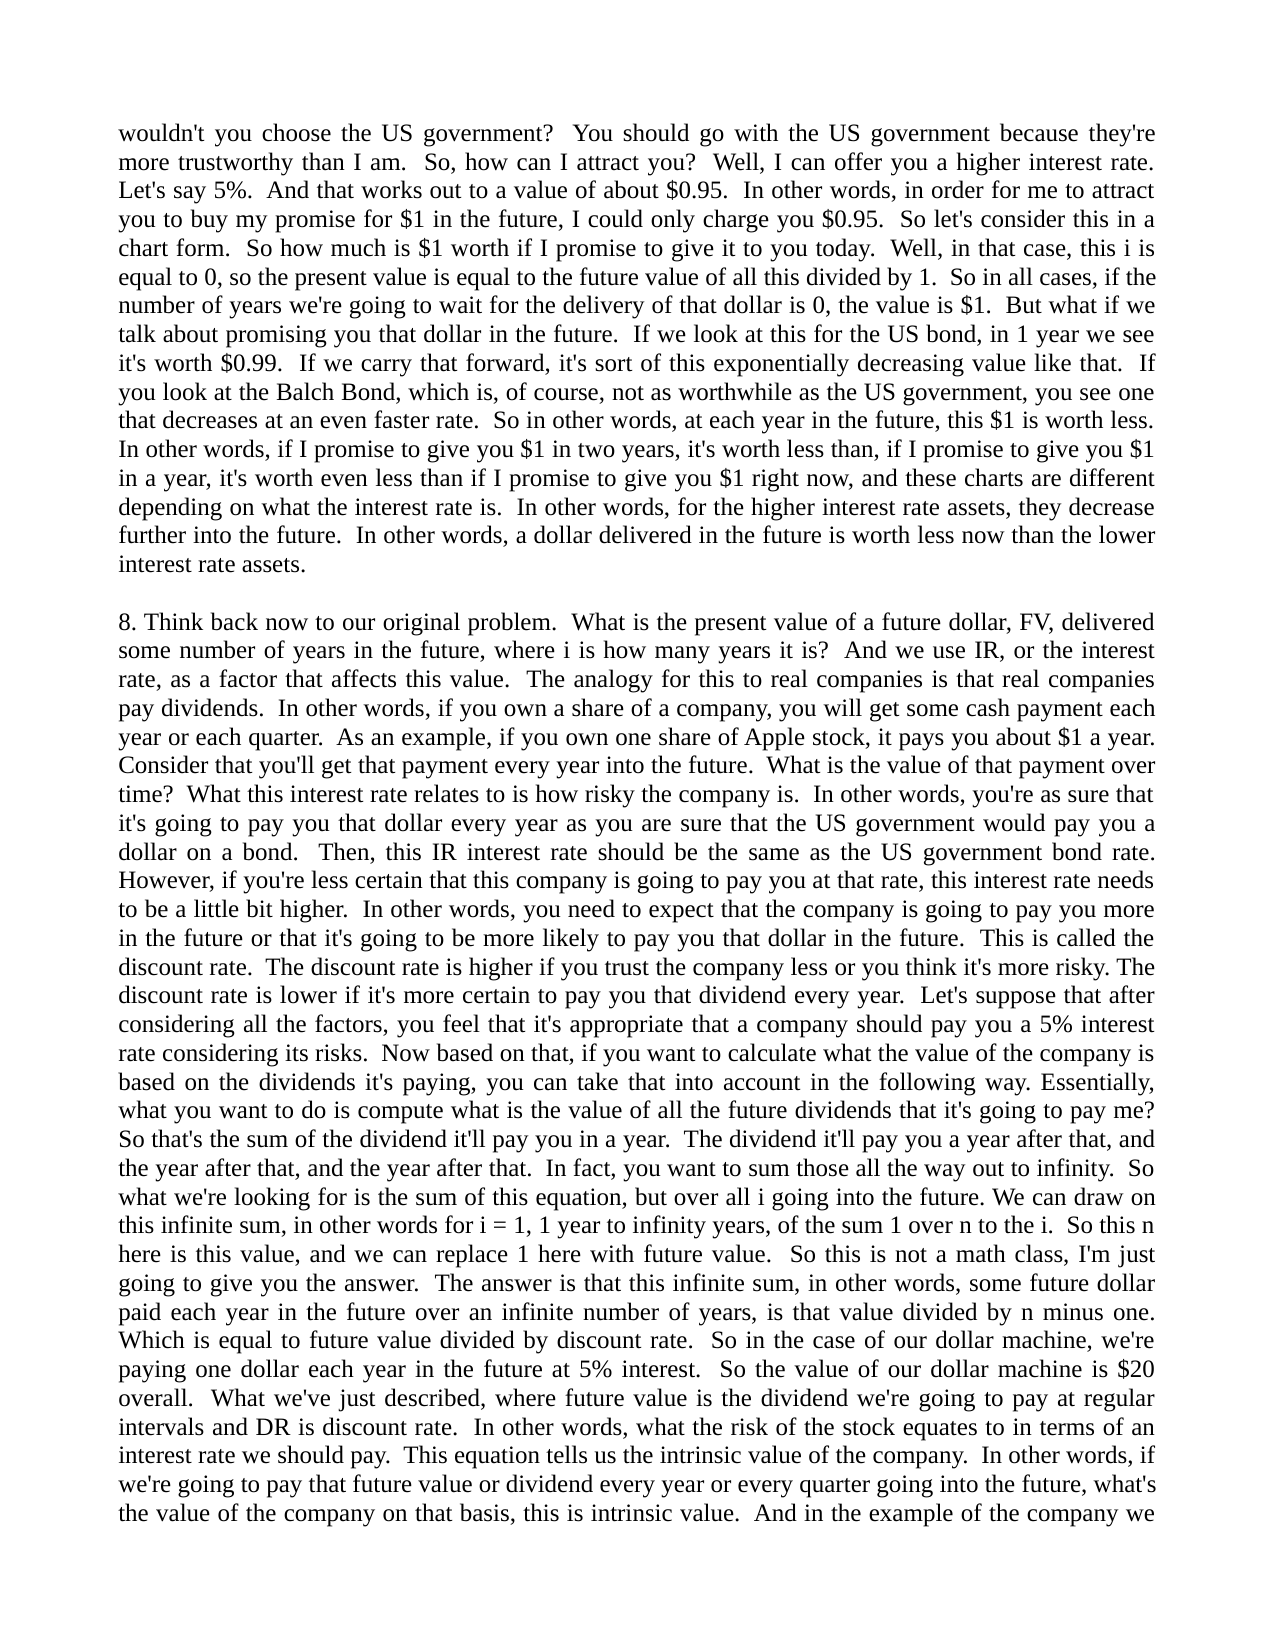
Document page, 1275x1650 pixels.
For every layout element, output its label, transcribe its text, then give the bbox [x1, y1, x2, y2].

text wouldn't you choose the US government? You should go with the US government because they're more trustworthy than I am. So, how can I attract you? Well, I can offer you a higher interest rate. Let's say 5%. And that works out to a value of about $0.95. In other words, in order for me to attract you to buy my promise for $1 in the future, I could only charge you $0.95. So let's consider this in a chart form. So how much is $1 worth if I promise to give it to you today. Well, in that case, this i is equal to 0, so the present value is equal to the future value of all this divided by 1. So in all cases, if the number of years we're going to wait for the delivery of that dollar is 0, the value is $1. But what if we talk about promising you that dollar in the future. If we look at this for the US bond, in 1 year we see it's worth $0.99. If we carry that forward, it's sort of this exponentially decreasing value like that. If you look at the Balch Bond, which is, of course, not as worthwhile as the US government, you see one that decreases at an even faster rate. So in other words, at each year in the future, this $1 is worth less. In other words, if I promise to give you $1 in two years, it's worth less than, if I promise to give you $1 in a year, it's worth even less than if I promise to give you $1 right now, and these charts are different depending on what the interest rate is. In other words, for the higher interest rate assets, they decrease further into the future. In other words, a dollar delivered in the future is worth less now than the lower interest rate assets. [118, 118, 1157, 578]
text 8. Think back now to our original problem. What is the present value of a future dollar, FV, delivered some number of years in the future, where i is how many years it is? And we use IR, or the interest rate, as a factor that affects this value. The analogy for this to real companies is that real companies pay dividends. In other words, if you own a share of a company, you will get some cash payment each year or each quarter. As an example, if you own one share of Apple stock, it pays you about $1 a year. Consider that you'll get that payment every year into the future. What is the value of that payment over time? What this interest rate relates to is how risky the company is. In other words, you're as sure that it's going to pay you that dollar every year as you are sure that the US government would pay you a dollar on a bond. Then, this IR interest rate should be the same as the US government bond rate. However, if you're less certain that this company is going to pay you at that rate, this interest rate needs to be a little bit higher. In other words, you need to expect that the company is going to pay you more in the future or that it's going to be more likely to pay you that dollar in the future. This is called the discount rate. The discount rate is higher if you trust the company less or you think it's more risky. The discount rate is lower if it's more certain to pay you that dividend every year. Let's suppose that after considering all the factors, you feel that it's appropriate that a company should pay you a 5% interest rate considering its risks. Now based on that, if you want to calculate what the value of the company is based on the dividends it's paying, you can take that into account in the following way. Essentially, what you want to do is compute what is the value of all the future dividends that it's going to pay me? So that's the sum of the dividend it'll pay you in a year. The dividend it'll pay you a year after that, and the year after that, and the year after that. In fact, you want to sum those all the way out to infinity. So what we're looking for is the sum of this equation, but over all i going into the future. We can draw on this infinite sum, in other words for i = 1, 1 year to infinity years, of the sum 1 over n to the i. So this n here is this value, and we can replace 1 here with future value. So this is not a math class, I'm just going to give you the answer. The answer is that this infinite sum, in other words, some future dollar paid each year in the future over an infinite number of years, is that value divided by n minus one. Which is equal to future value divided by discount rate. So in the case of our dollar machine, we're paying one dollar each year in the future at 5% interest. So the value of our dollar machine is $20 overall. What we've just described, where future value is the dividend we're going to pay at regular intervals and DR is discount rate. In other words, what the risk of the stock equates to in terms of an interest rate we should pay. This equation tells us the intrinsic value of the company. In other words, if we're going to pay that future value or dividend every year or every quarter going into the future, what's the value of the company on that basis, this is intrinsic value. And in the example of the company we [118, 607, 1157, 1527]
